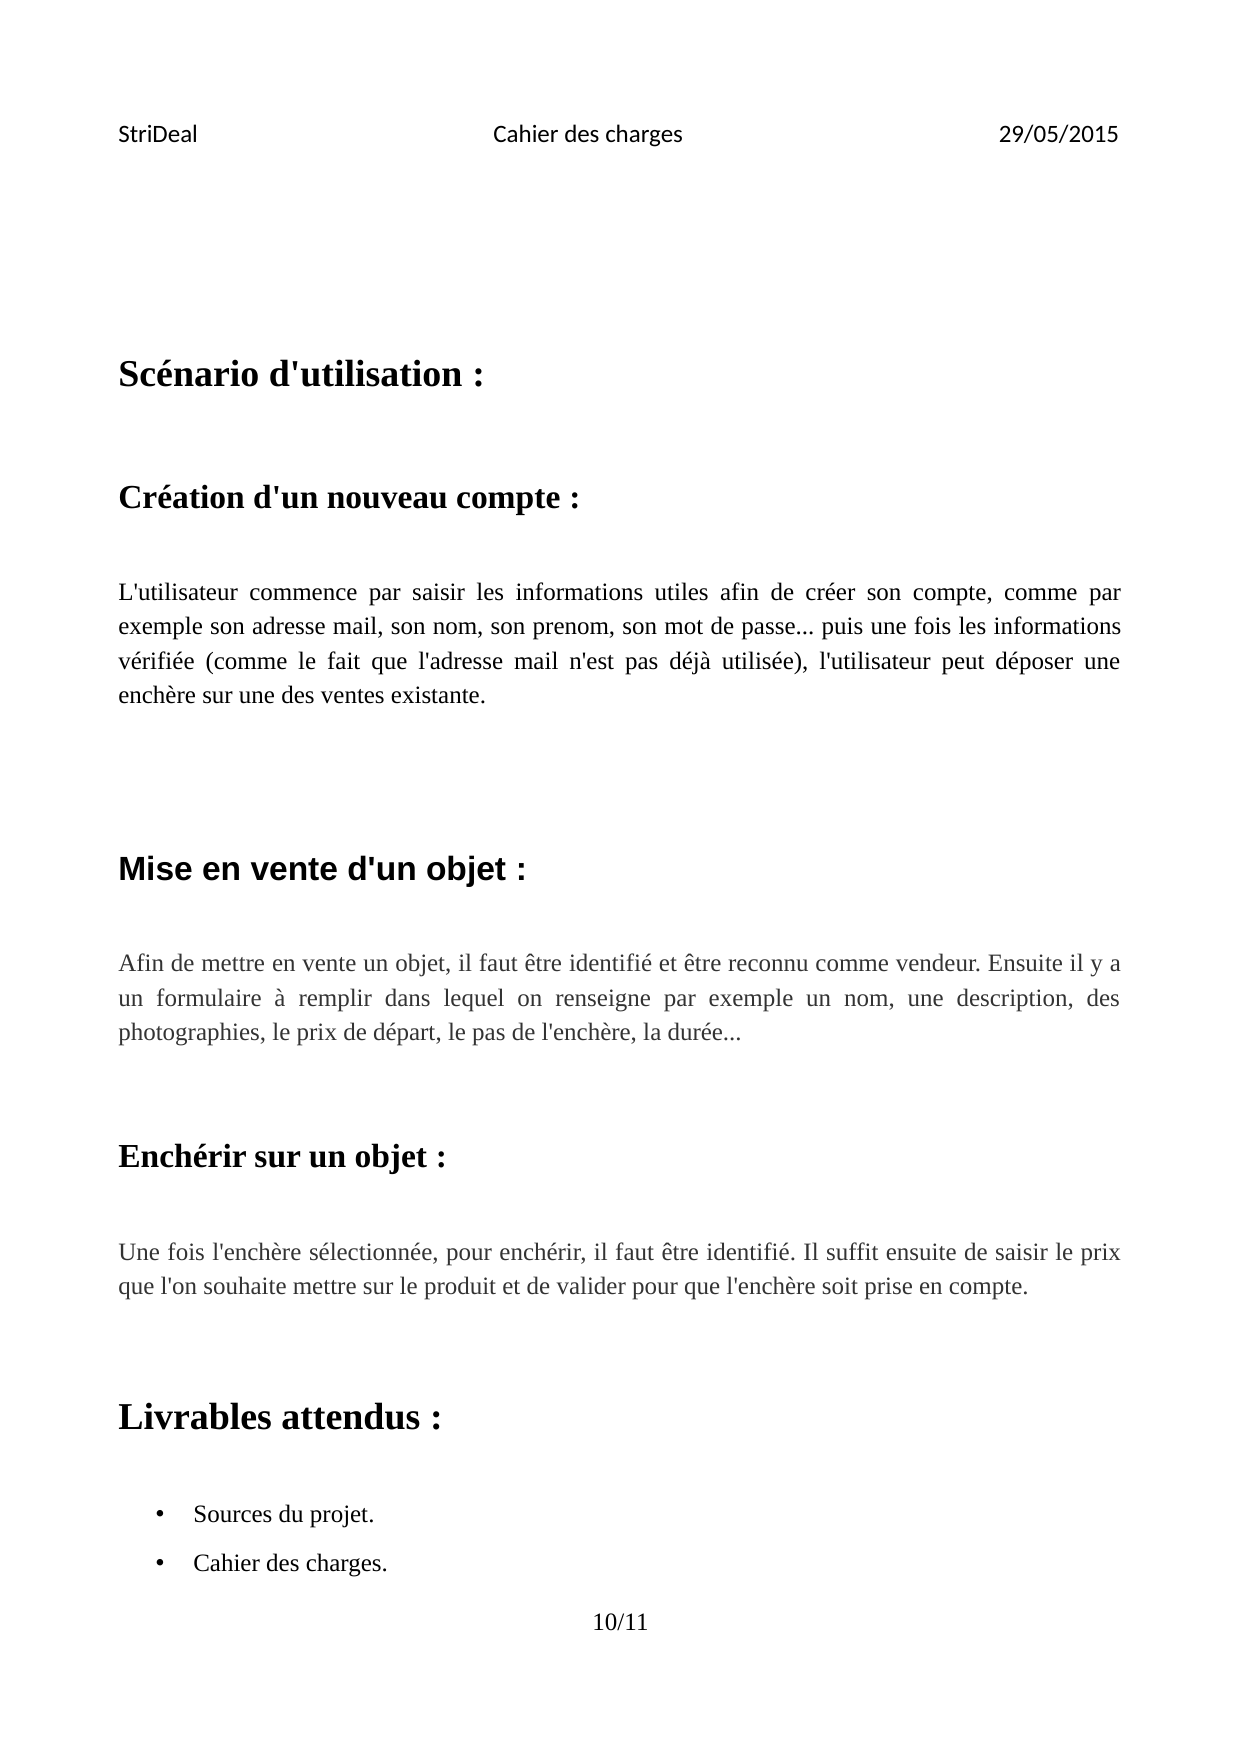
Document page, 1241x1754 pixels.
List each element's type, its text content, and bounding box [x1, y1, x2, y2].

subtitle Livrables attendus : [118, 1394, 1122, 1438]
subtitle Enchérir sur un objet : [118, 1136, 1122, 1175]
list Sources du projet. [156, 1499, 1122, 1528]
subtitle Scénario d'utilisation : [118, 351, 1122, 394]
list Cahier des charges. [156, 1548, 1122, 1577]
subtitle Mise en vente d'un objet : [118, 848, 1122, 887]
text Afin de mettre en vente un objet, il faut être identifié et être reconnu comme vendeur. Ensuite il y a un formulaire à remplir dans lequel on renseigne par exemple un nom, une description, des photographies, le prix de départ, le pas de l'enchère, la durée... [118, 948, 1122, 1046]
subtitle Création d'un nouveau compte : [118, 477, 1122, 515]
text L'utilisateur commence par saisir les informations utiles afin de créer son compte, comme par exemple son adresse mail, son nom, son prenom, son mot de passe... puis une fois les informations vérifiée (comme le fait que l'adresse mail n'est pas déjà utilisée), l'utilisateur peut déposer une enchère sur une des ventes existante. [118, 577, 1122, 709]
text Une fois l'enchère sélectionnée, pour enchérir, il faut être identifié. Il suffit ensuite de saisir le prix que l'on souhaite mettre sur le produit et de valider pour que l'enchère soit prise en compte. [118, 1237, 1122, 1300]
